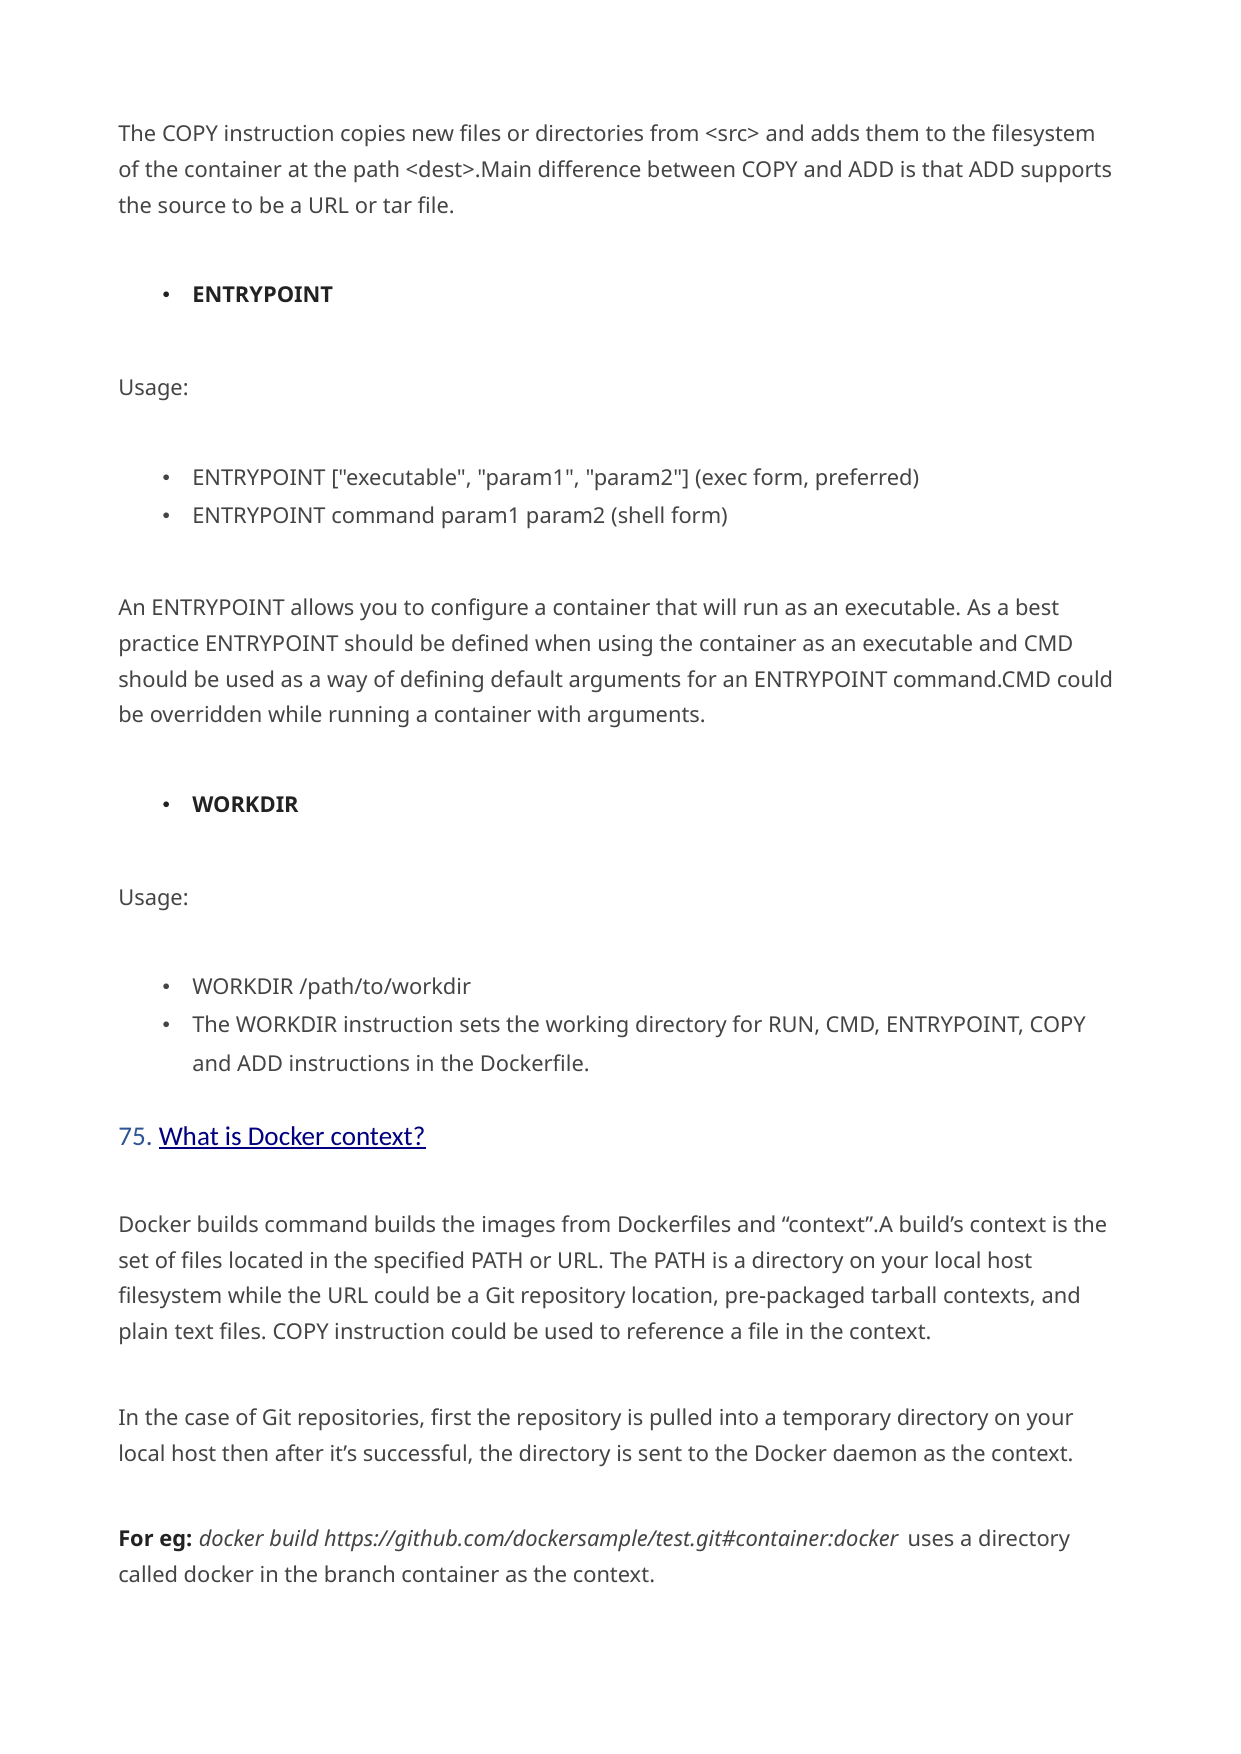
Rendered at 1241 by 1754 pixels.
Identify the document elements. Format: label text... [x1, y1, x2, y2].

text In the case of Git repositories, first the repository is pulled into a temporary directory on your local host then after it’s successful, the directory is sent to the Docker daemon as the context. [118, 1402, 1122, 1467]
list ENTRYPOINT command param1 param2 (shell form) [162, 500, 1122, 529]
list ENTRYPOINT ["executable", "param1", "param2"] (exec form, preferred) [162, 462, 1122, 491]
list The WORKDIR instruction sets the working directory for RUN, CMD, ENTRYPOINT, COPY and ADD instructions in the Dockerfile. [162, 1009, 1122, 1077]
text The COPY instruction copies new files or directories from <src> and adds them to the filesystem of the container at the path <dest>.Main difference between COPY and ADD is that ADD supports the source to be a URL or tar file. [118, 118, 1122, 219]
list WORKDIR /path/to/workdir [162, 971, 1122, 1001]
list WORKDIR [162, 789, 1122, 819]
text Usage: [118, 372, 1122, 402]
text Usage: [118, 881, 1122, 911]
text An ENTRYPOINT allows you to configure a container that will run as an executable. As a best practice ENTRYPOINT should be defined when using the container as an executable and CMD should be used as a way of defining default arguments for an ENTRYPOINT command.CMD could be overridden while running a container with arguments. [118, 592, 1122, 729]
text Docker builds command builds the images from Dockerfiles and “context”.A build’s context is the set of files located in the specified PATH or URL. The PATH is a directory on your local host filesystem while the URL could be a Git repository location, pre-packaged tarball contexts, and plain text files. COPY instruction could be used to reference a file in the context. [118, 1209, 1122, 1346]
list ENTRYPOINT [162, 279, 1122, 309]
subtitle 75. What is Docker context? [118, 1119, 1122, 1152]
text For eg: docker build https://github.com/dockersample/test.git#container:docker uses a directory called docker in the branch container as the context. [118, 1523, 1122, 1589]
